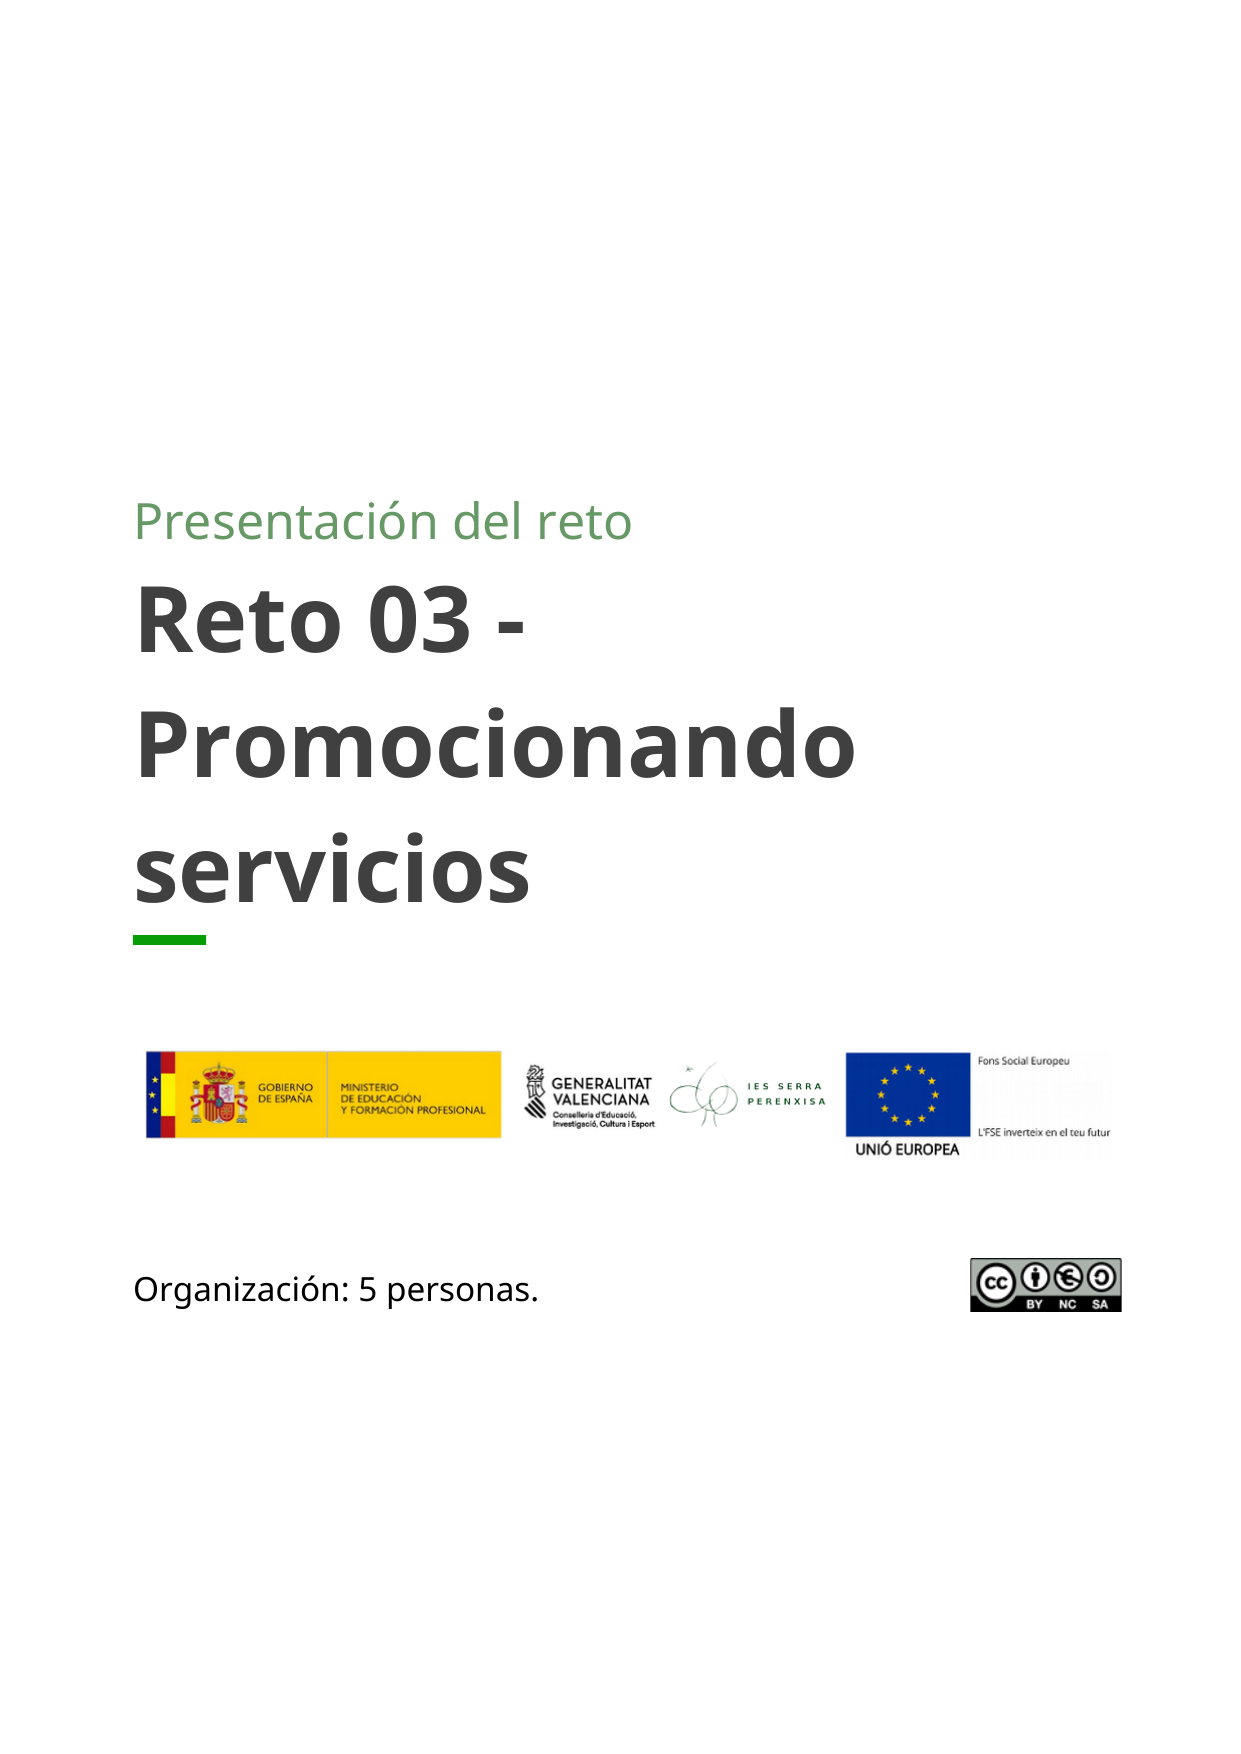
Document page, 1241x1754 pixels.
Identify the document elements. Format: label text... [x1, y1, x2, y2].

picture [970, 1258, 1122, 1312]
picture [132, 1032, 1122, 1171]
text Organización: 5 personas. [133, 1266, 970, 1311]
title Presentación del reto Reto 03 - Promocionando servicios [133, 486, 1122, 929]
picture [132, 935, 207, 945]
